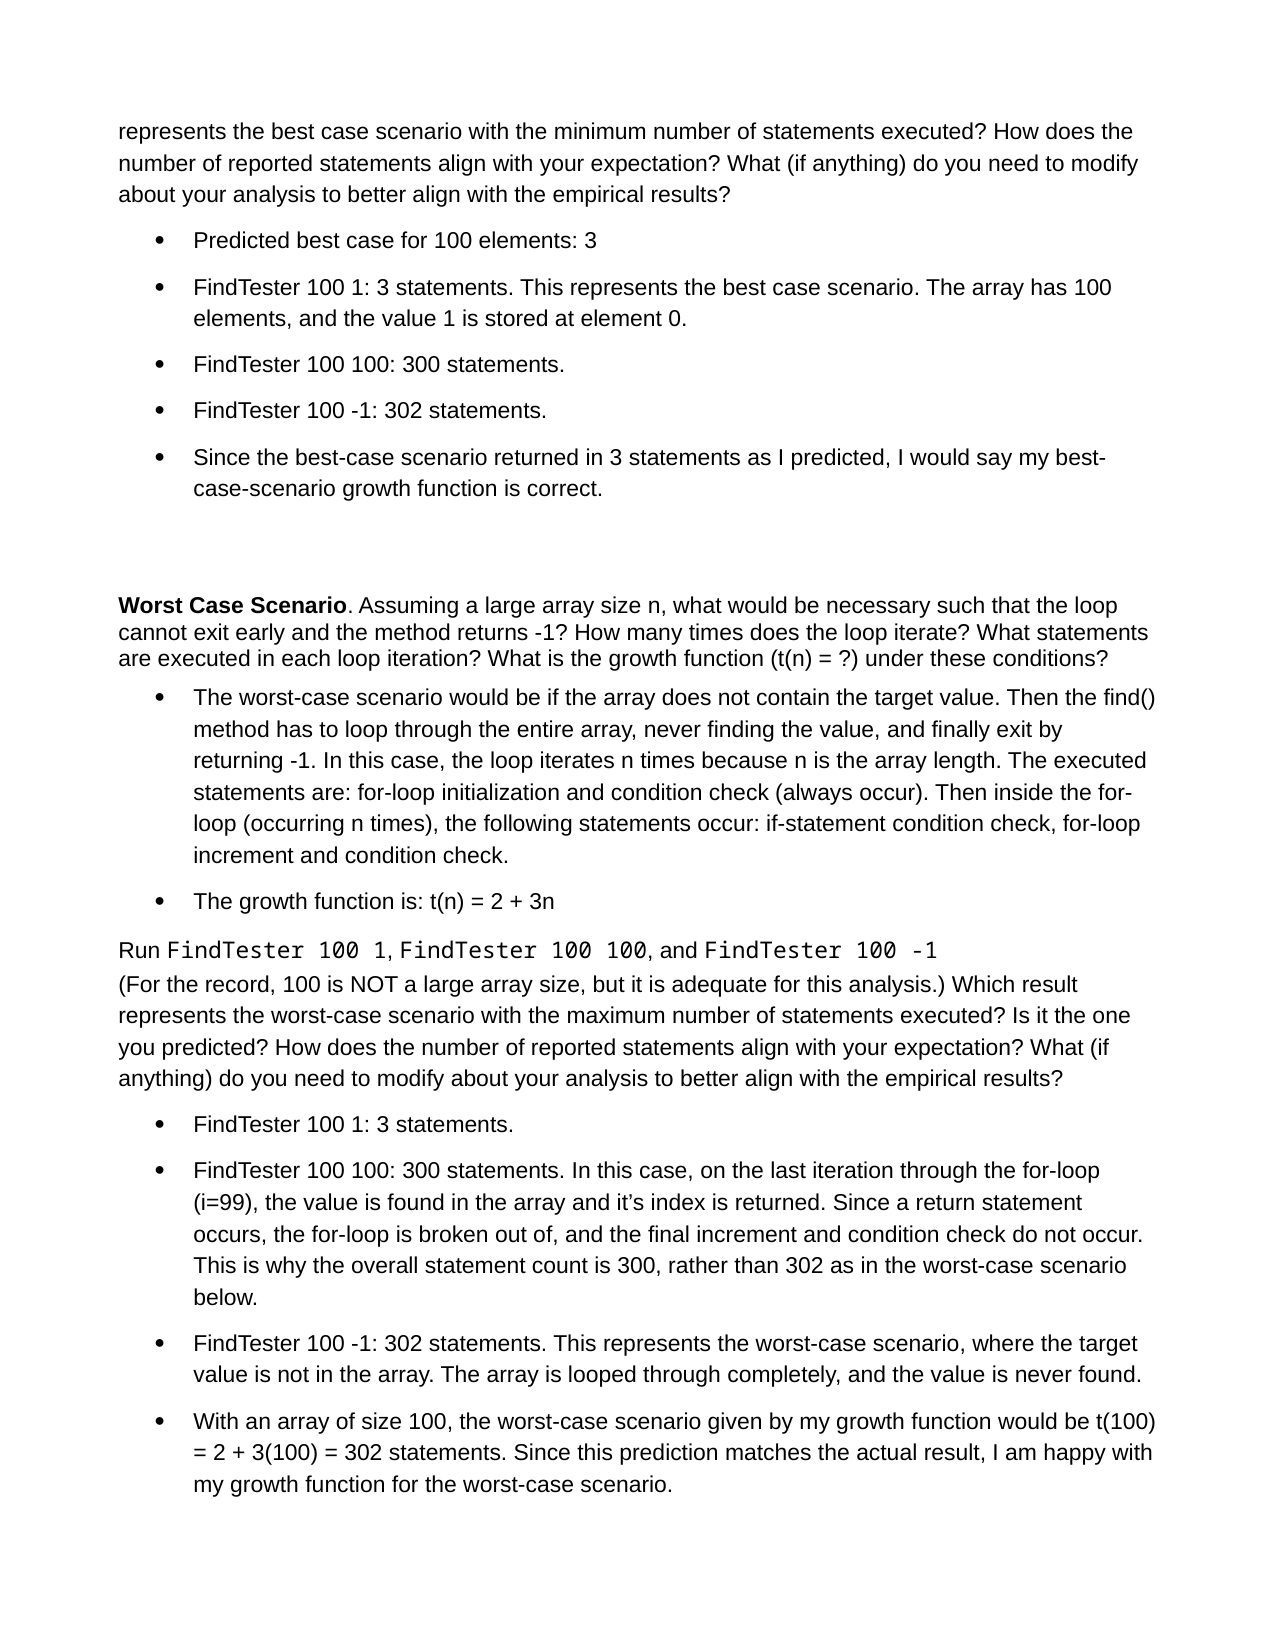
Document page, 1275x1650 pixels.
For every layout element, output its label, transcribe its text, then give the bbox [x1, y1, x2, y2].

list Since the best-case scenario returned in 3 statements as I predicted, I would say my best-case-scenario growth function is correct. [156, 443, 1157, 501]
subtitle Worst Case Scenario. Assuming a large array size n, what would be necessary such that the loop cannot exit early and the method returns -1? How many times does the loop iterate? What statements are executed in each loop iteration? What is the growth function (t(n) = ?) under these conditions? [118, 592, 1157, 671]
list FindTester 100 1: 3 statements. This represents the best case scenario. The array has 100 elements, and the value 1 is stored at element 0. [156, 273, 1157, 331]
list The growth function is: t(n) = 2 + 3n [156, 888, 1157, 914]
text represents the best case scenario with the minimum number of statements executed? How does the number of reported statements align with your expectation? What (if anything) do you need to modify about your analysis to better align with the empirical results? [118, 118, 1157, 208]
list FindTester 100 100: 300 statements. [156, 351, 1157, 378]
text Run FindTester 100 1, FindTester 100 100, and FindTester 100 -1 (For the record, 100 is NOT a large array size, but it is adequate for this analysis.) Which result represents the worst-case scenario with the maximum number of statements executed? Is it the one you predicted? How does the number of reported statements align with your expectation? What (if anything) do you need to modify about your analysis to better align with the empirical results? [118, 934, 1157, 1092]
list Predicted best case for 100 elements: 3 [156, 227, 1157, 254]
list FindTester 100 100: 300 statements. In this case, on the last iteration through the for-loop (i=99), the value is found in the array and it’s index is returned. Since a return statement occurs, the for-loop is broken out of, and the final increment and condition check do not occur. This is why the overall statement count is 300, rather than 302 as in the worst-case scenario below. [156, 1157, 1157, 1310]
list With an array of size 100, the worst-case scenario given by my growth function would be t(100) = 2 + 3(100) = 302 statements. Since this prediction matches the actual result, I am happy with my growth function for the worst-case scenario. [156, 1408, 1157, 1497]
list FindTester 100 1: 3 statements. [156, 1111, 1157, 1138]
list FindTester 100 -1: 302 statements. [156, 397, 1157, 424]
list FindTester 100 -1: 302 statements. This represents the worst-case scenario, where the target value is not in the array. The array is looped through completely, and the value is never found. [156, 1330, 1157, 1388]
list The worst-case scenario would be if the array does not contain the target value. Then the find() method has to loop through the entire array, never finding the value, and finally exit by returning -1. In this case, the loop iterates n times because n is the array length. The executed statements are: for-loop initialization and condition check (always occur). Then inside the for-loop (occurring n times), the following statements occur: if-statement condition check, for-loop increment and condition check. [156, 684, 1157, 868]
